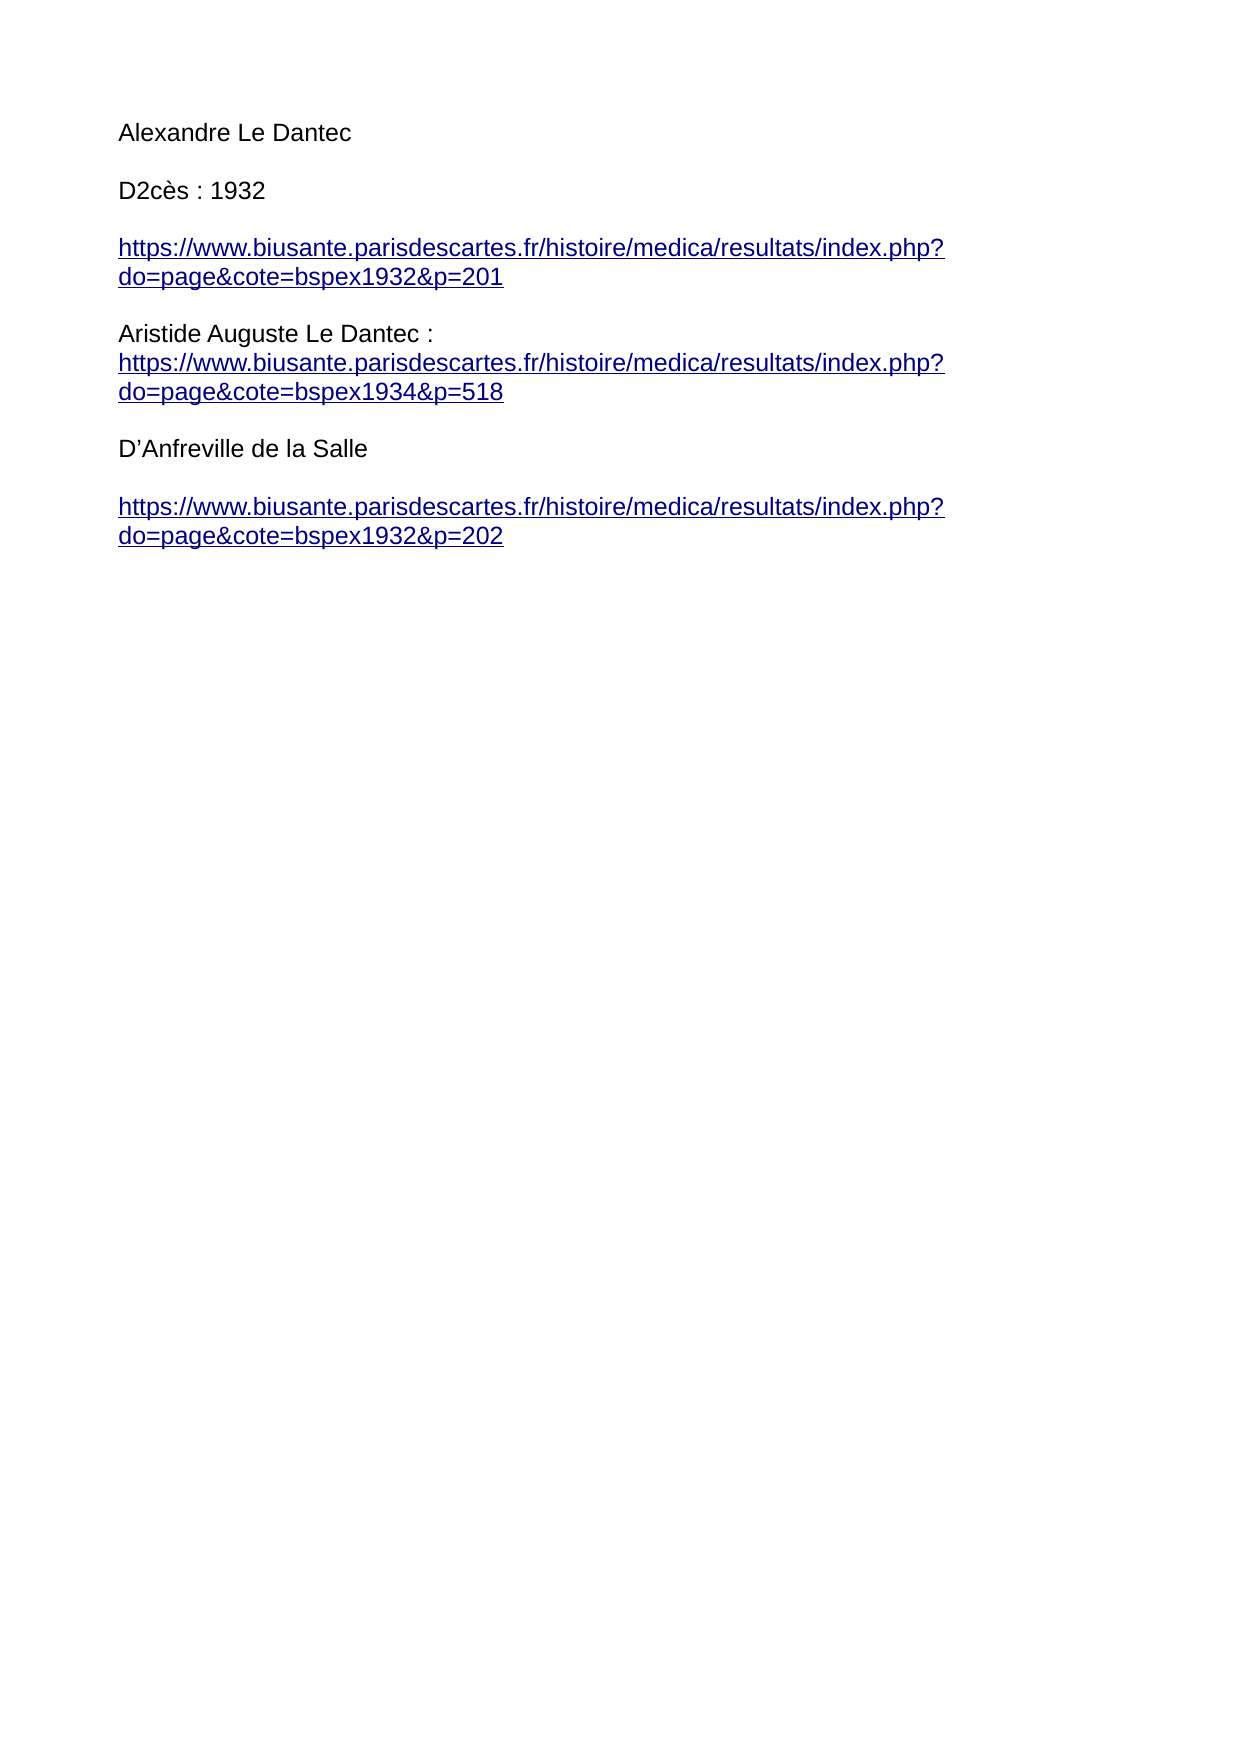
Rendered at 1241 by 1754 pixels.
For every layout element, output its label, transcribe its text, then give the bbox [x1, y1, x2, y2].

text D2cès : 1932 [118, 176, 1122, 204]
text Aristide Auguste Le Dantec : https://www.biusante.parisdescartes.fr/histoire/medica/resultats/index.php?do=page&cote=bspex1934&p=518 [118, 319, 1122, 406]
text https://www.biusante.parisdescartes.fr/histoire/medica/resultats/index.php?do=page&cote=bspex1932&p=201 [118, 233, 1122, 291]
text D’Anfreville de la Salle [118, 434, 1122, 463]
text https://www.biusante.parisdescartes.fr/histoire/medica/resultats/index.php?do=page&cote=bspex1932&p=202 [118, 492, 1122, 549]
text Alexandre Le Dantec [118, 118, 1122, 147]
